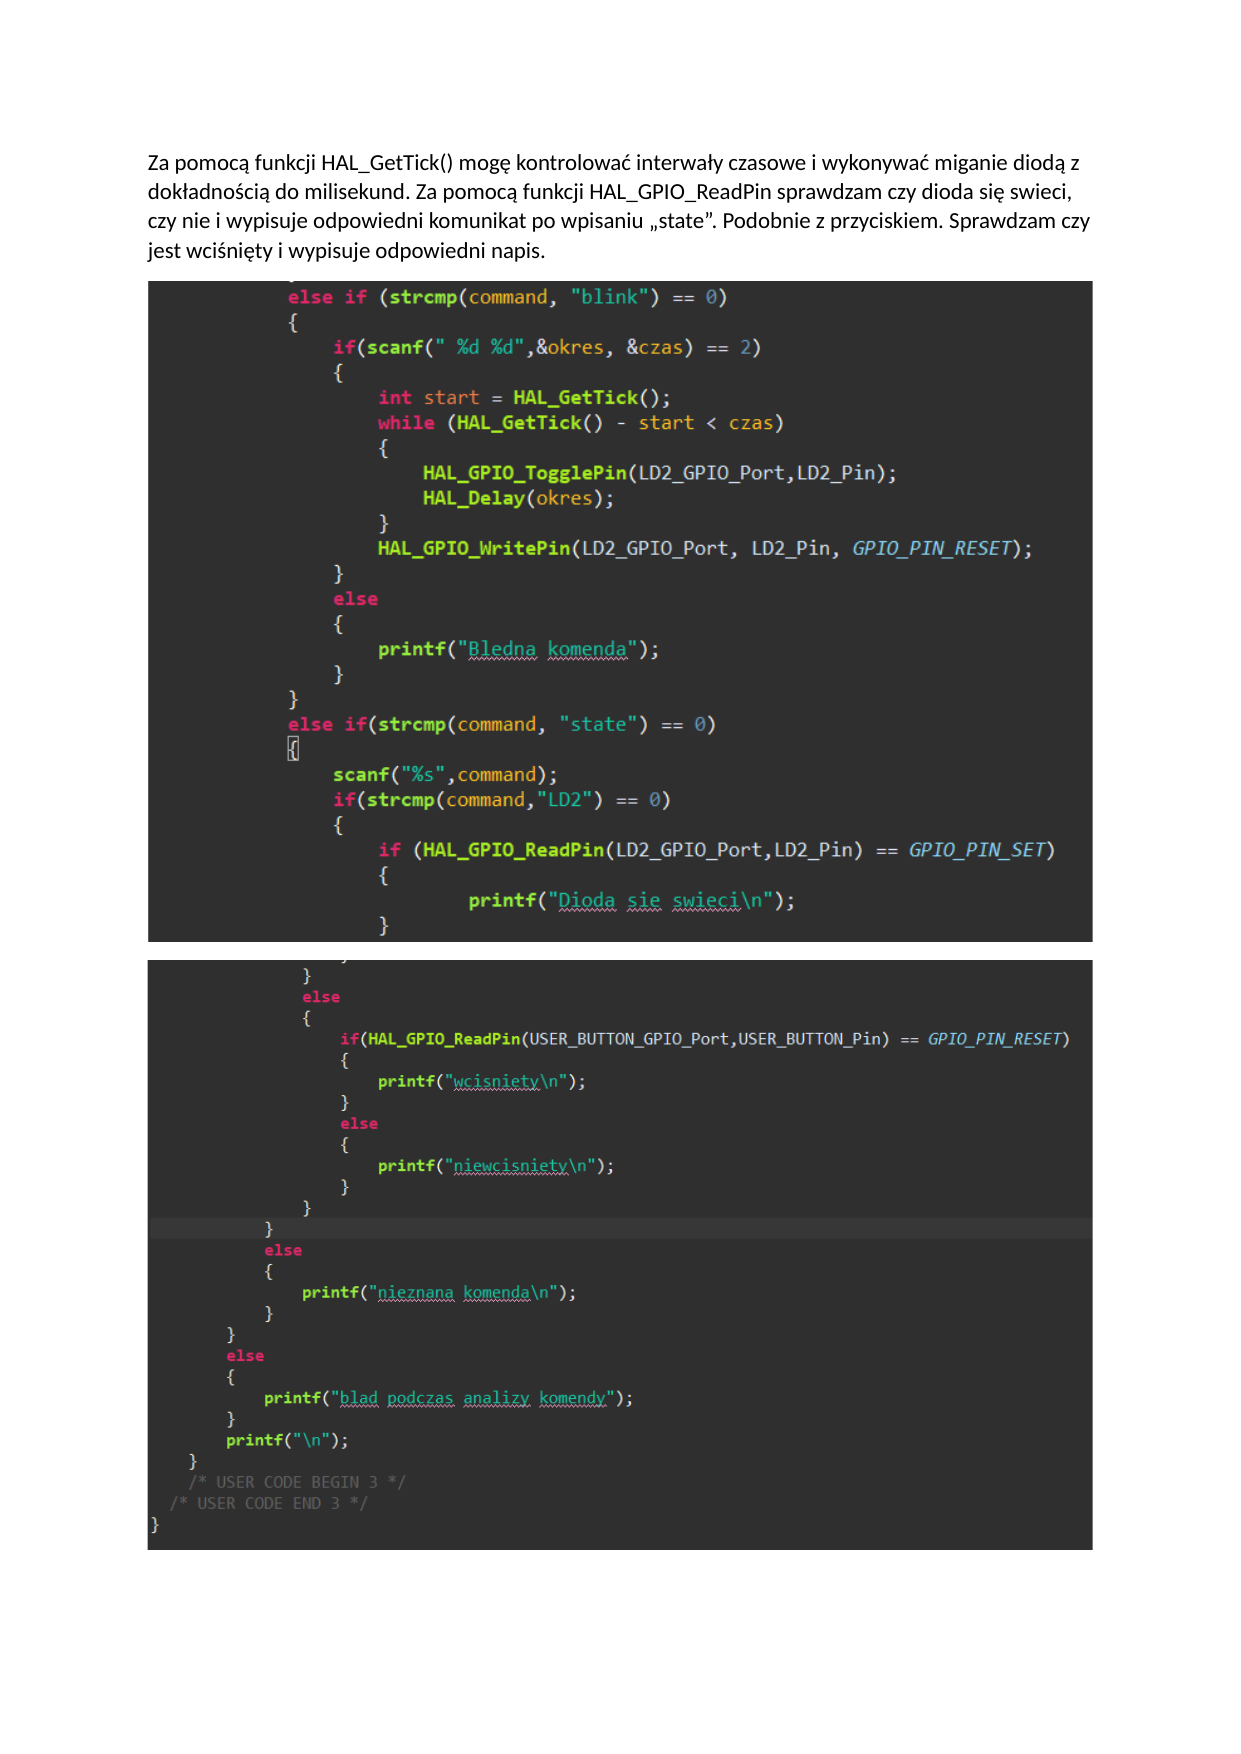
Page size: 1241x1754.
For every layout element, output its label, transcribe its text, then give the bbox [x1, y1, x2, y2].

text Za pomocą funkcji HAL_GetTick() mogę kontrolować interwały czasowe i wykonywać miganie diodą z dokładnością do milisekund. Za pomocą funkcji HAL_GPIO_ReadPin sprawdzam czy dioda się swieci, czy nie i wypisuje odpowiedni komunikat po wpisaniu „state”. Podobnie z przyciskiem. Sprawdzam czy jest wciśnięty i wypisuje odpowiedni napis. [148, 148, 1093, 264]
